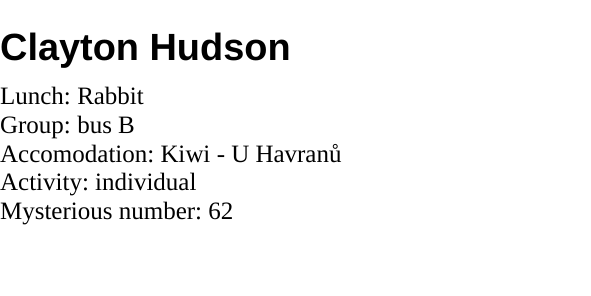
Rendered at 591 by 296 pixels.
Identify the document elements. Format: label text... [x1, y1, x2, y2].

text Lunch: Rabbit [0, 81, 591, 110]
text Mysterious number: 62 [0, 196, 591, 225]
subtitle Clayton Hudson [0, 25, 591, 69]
text Accomodation: Kiwi - U Havranů [0, 139, 591, 167]
text Activity: individual [0, 167, 591, 196]
text Group: bus B [0, 110, 591, 139]
